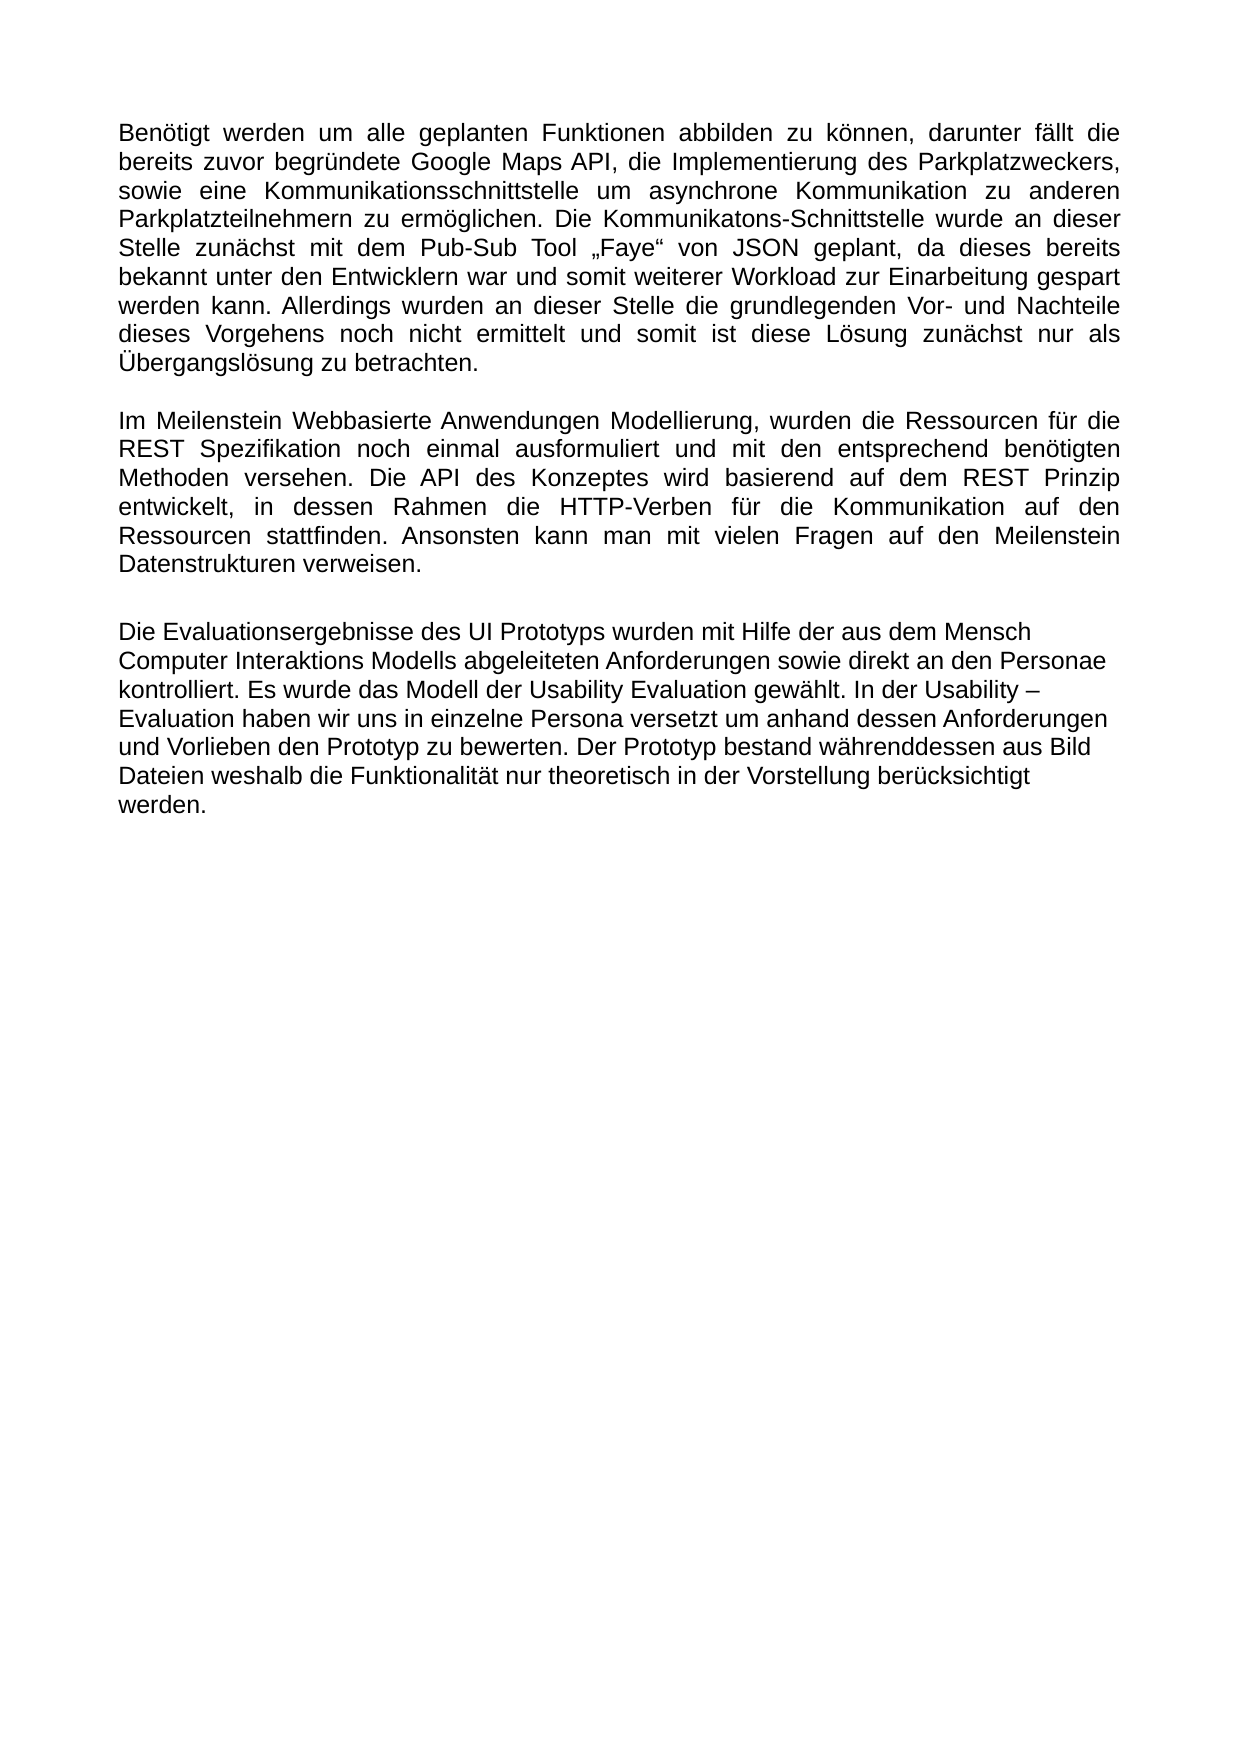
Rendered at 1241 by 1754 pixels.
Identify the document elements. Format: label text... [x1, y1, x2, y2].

subtitle Die Evaluationsergebnisse des UI Prototyps wurden mit Hilfe der aus dem Mensch Computer Interaktions Modells abgeleiteten Anforderungen sowie direkt an den Personae kontrolliert. Es wurde das Modell der Usability Evaluation gewählt. In der Usability – Evaluation haben wir uns in einzelne Persona versetzt um anhand dessen Anforderungen und Vorlieben den Prototyp zu bewerten. Der Prototyp bestand währenddessen aus Bild Dateien weshalb die Funktionalität nur theoretisch in der Vorstellung berücksichtigt werden. [118, 617, 1122, 818]
text Im Meilenstein Webbasierte Anwendungen Modellierung, wurden die Ressourcen für die REST Spezifikation noch einmal ausformuliert und mit den entsprechend benötigten Methoden versehen. Die API des Konzeptes wird basierend auf dem REST Prinzip entwickelt, in dessen Rahmen die HTTP-Verben für die Kommunikation auf den Ressourcen stattfinden. Ansonsten kann man mit vielen Fragen auf den Meilenstein Datenstrukturen verweisen. [118, 406, 1122, 578]
text Benötigt werden um alle geplanten Funktionen abbilden zu können, darunter fällt die bereits zuvor begründete Google Maps API, die Implementierung des Parkplatzweckers, sowie eine Kommunikationsschnittstelle um asynchrone Kommunikation zu anderen Parkplatzteilnehmern zu ermöglichen. Die Kommunikatons-Schnittstelle wurde an dieser Stelle zunächst mit dem Pub-Sub Tool „Faye“ von JSON geplant, da dieses bereits bekannt unter den Entwicklern war und somit weiterer Workload zur Einarbeitung gespart werden kann. Allerdings wurden an dieser Stelle die grundlegenden Vor- und Nachteile dieses Vorgehens noch nicht ermittelt und somit ist diese Lösung zunächst nur als Übergangslösung zu betrachten. [118, 118, 1122, 377]
